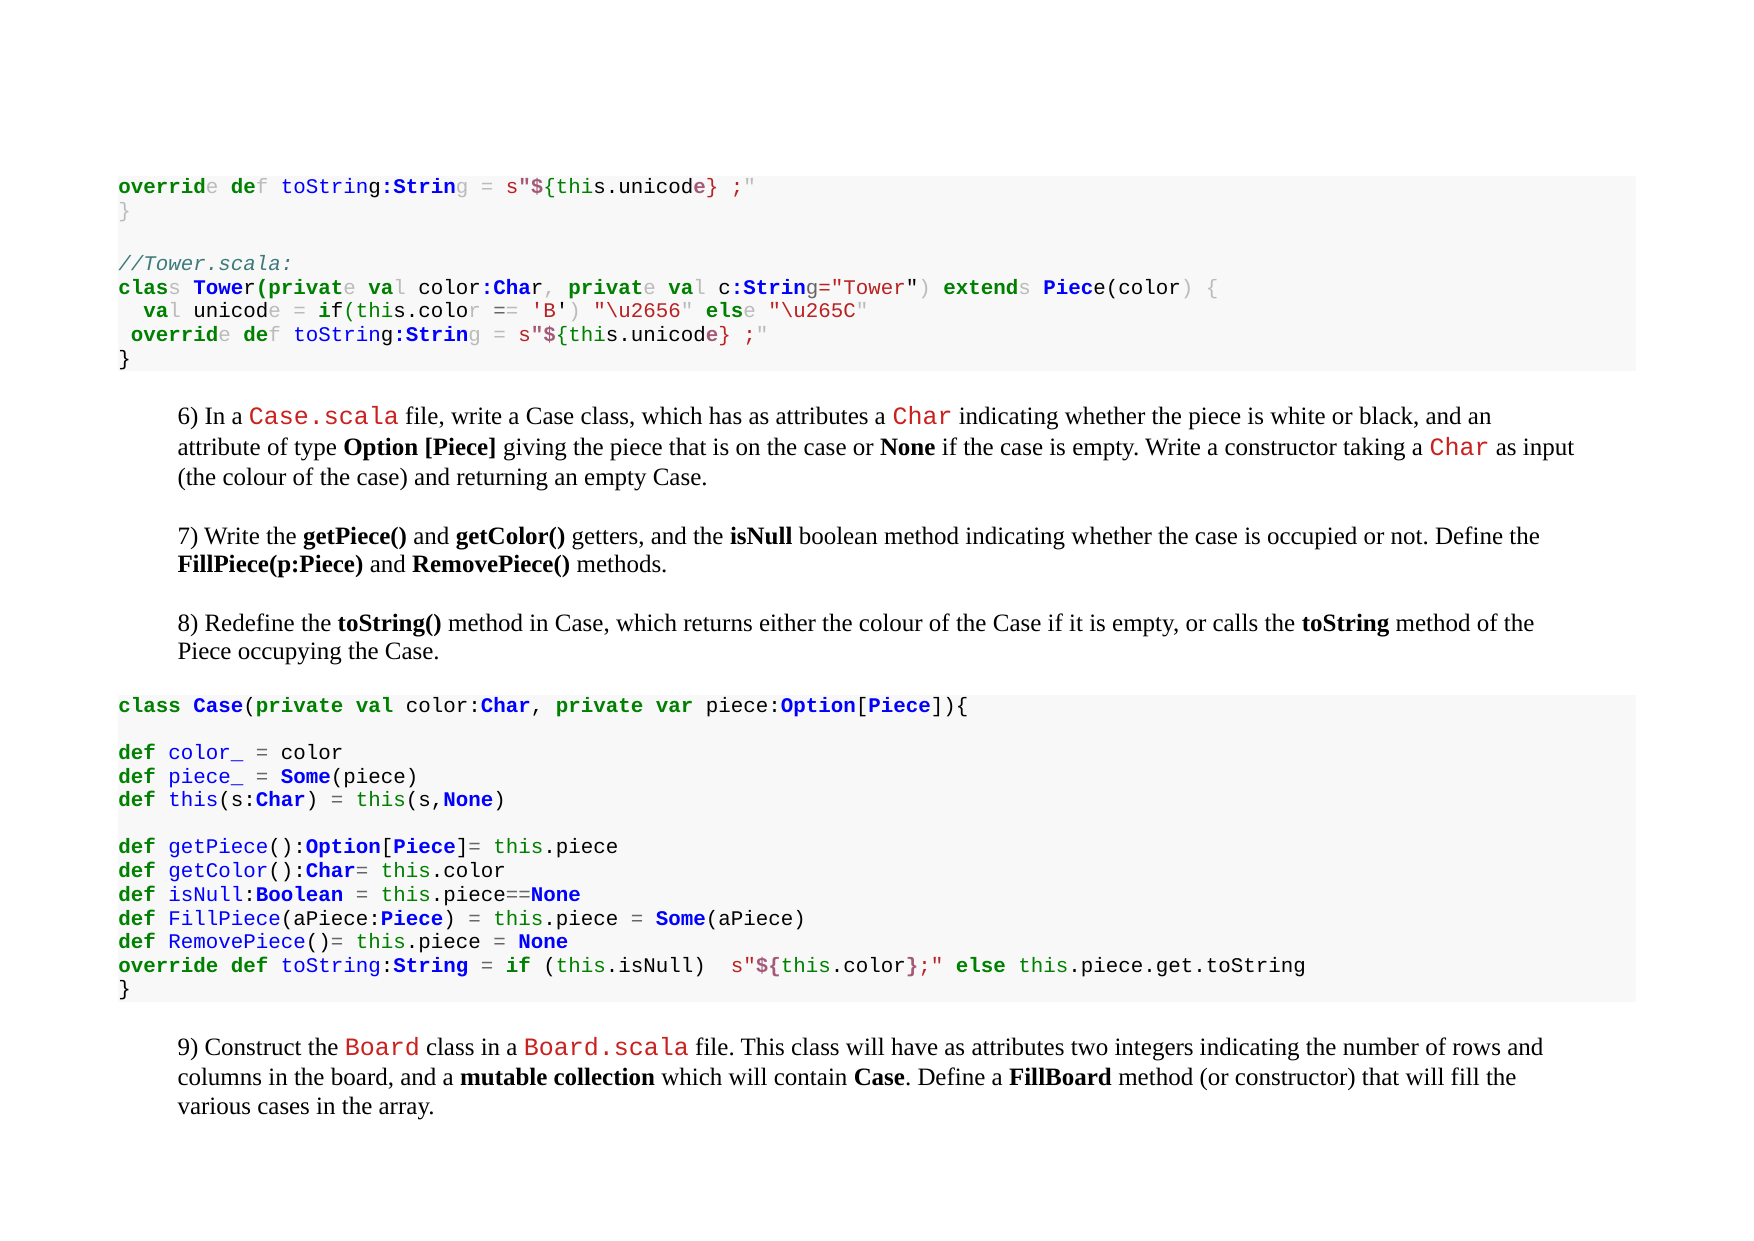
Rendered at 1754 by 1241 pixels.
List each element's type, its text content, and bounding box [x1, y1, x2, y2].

text def RemovePiece()= this.piece = None [118, 931, 1636, 955]
text 8) Redefine the toString() method in Case, which returns either the colour of the Case if it is empty, or calls the toString method of the Piece occupying the Case. [177, 608, 1577, 665]
text } [118, 978, 1636, 1002]
text val unicode = if(this.color == 'B') "\u2656" else "\u265C" [118, 300, 1636, 324]
text def FillPiece(aPiece:Piece) = this.piece = Some(aPiece) [118, 907, 1636, 931]
text def piece_ = Some(piece) [118, 766, 1636, 789]
text def isNull:Boolean = this.piece==None [118, 884, 1636, 907]
text override def toString:String = s"${this.unicode} ;" [118, 176, 1636, 200]
text class Case(private val color:Char, private var piece:Option[Piece]){ [118, 695, 1636, 718]
text 9) Construct the Board class in a Board.scala file. This class will have as attributes two integers indicating the number of rows and columns in the board, and a mutable collection which will contain Case. Define a FillBoard method (or constructor) that will fill the various cases in the array. [177, 1032, 1577, 1120]
text def this(s:Char) = this(s,None) [118, 789, 1636, 813]
text def getColor():Char= this.color [118, 860, 1636, 884]
text def color_ = color [118, 742, 1636, 766]
text def getPiece():Option[Piece]= this.piece [118, 837, 1636, 860]
text } [118, 200, 1636, 224]
text } [118, 348, 1636, 371]
text 7) Write the getPiece() and getColor() getters, and the isNull boolean method indicating whether the case is occupied or not. Define the FillPiece(p:Piece) and RemovePiece() methods. [177, 521, 1577, 578]
text override def toString:String = s"${this.unicode} ;" [118, 324, 1636, 348]
text class Tower(private val color:Char, private val c:String="Tower") extends Piece(color) { [118, 277, 1636, 300]
text override def toString:String = if (this.isNull) s"${this.color};" else this.piece.get.toString [118, 955, 1636, 978]
text //Tower.scala: [118, 253, 1636, 277]
text 6) In a Case.scala file, write a Case class, which has as attributes a Char indicating whether the piece is white or black, and an attribute of type Option [Piece] giving the piece that is on the case or None if the case is empty. Write a constructor taking a Char as input (the colour of the case) and returning an empty Case. [177, 401, 1577, 491]
